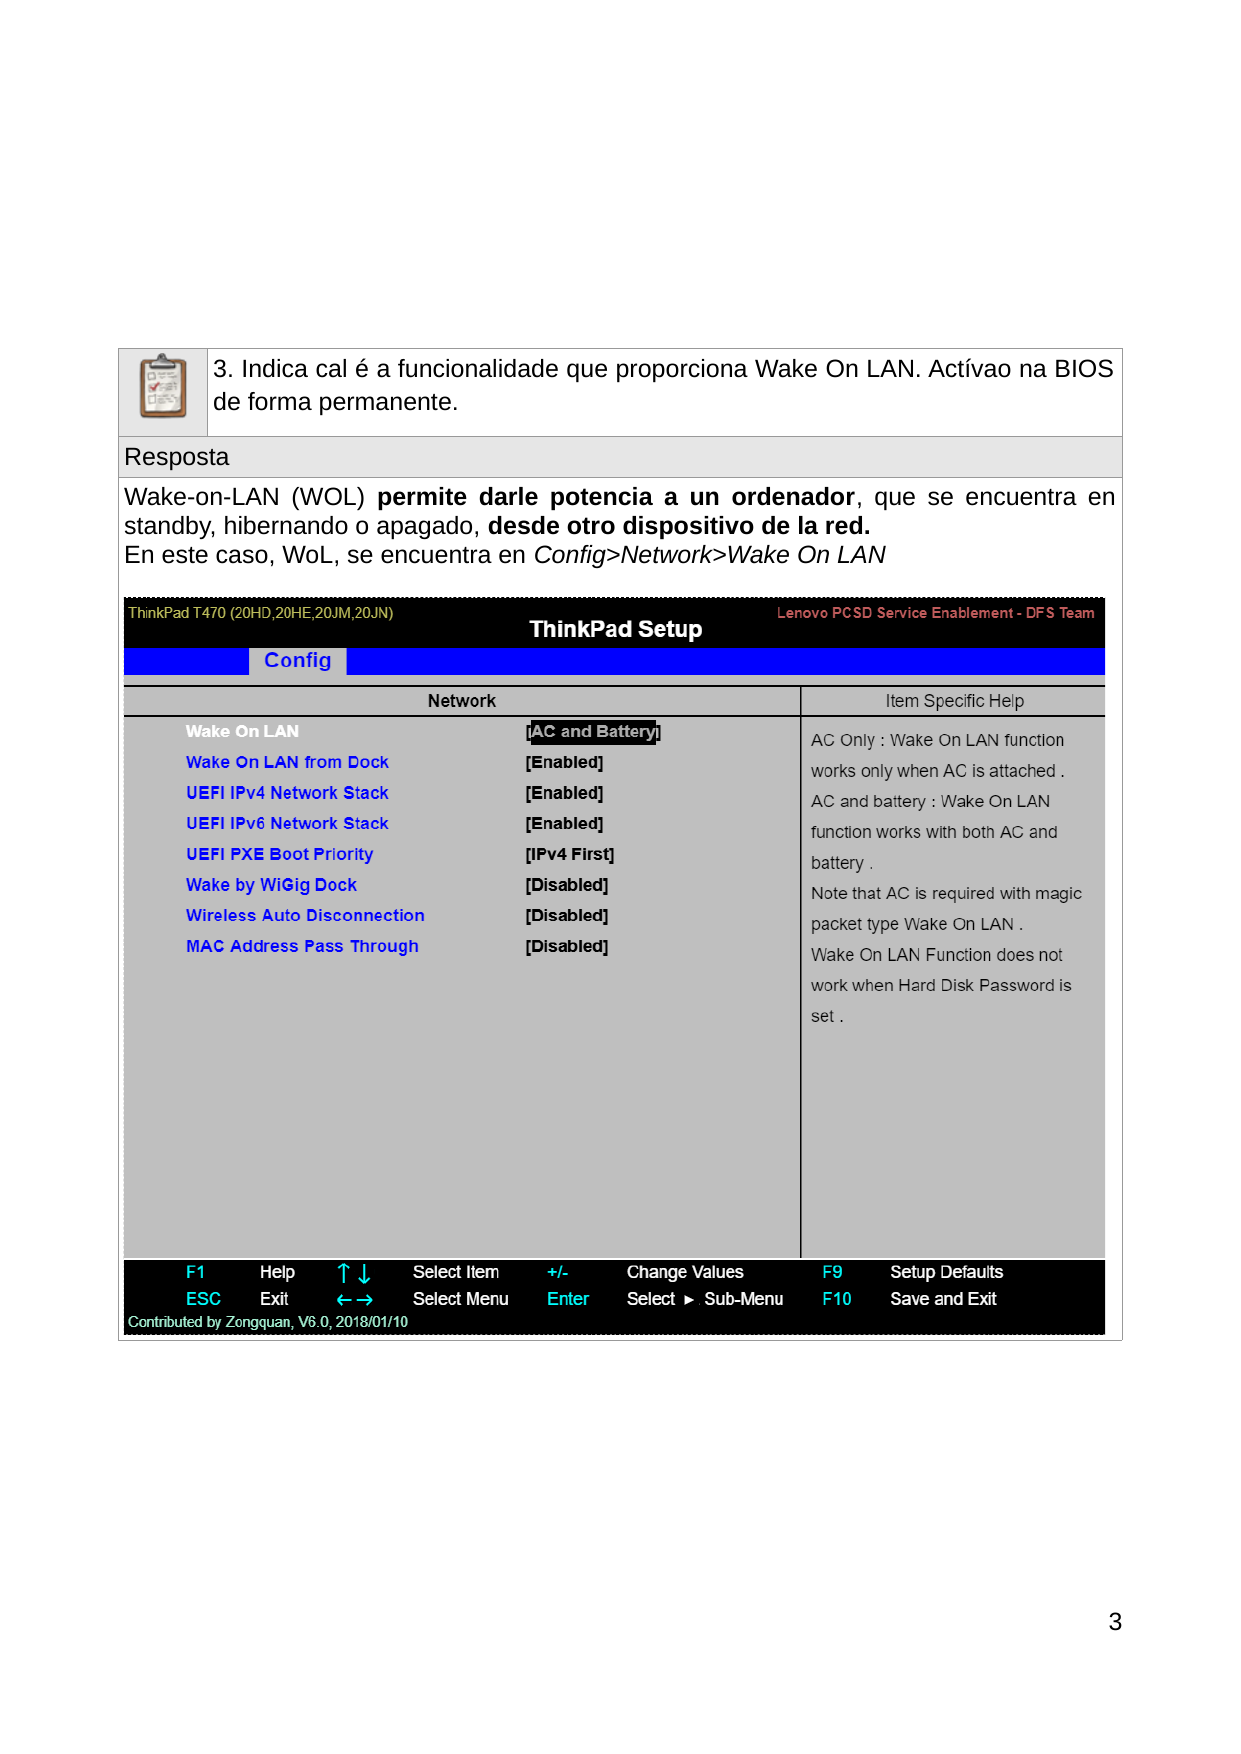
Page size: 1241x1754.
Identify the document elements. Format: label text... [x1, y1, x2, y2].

picture [130, 353, 195, 419]
table_header 3. Indica cal é a funcionalidade que proporciona Wake On LAN. Actívao na BIOS de forma permanente. [208, 349, 1122, 436]
picture [123, 597, 1105, 1335]
table_cell Wake-on-LAN (WOL) permite darle potencia a un ordenador, que se encuentra en standby, hibernando o apagado, desde otro dispositivo de la red. En este caso, WoL, se encuentra en Config>Network>Wake On LAN [119, 478, 1122, 1340]
table_header [119, 349, 207, 436]
table_cell Resposta [119, 437, 1122, 477]
